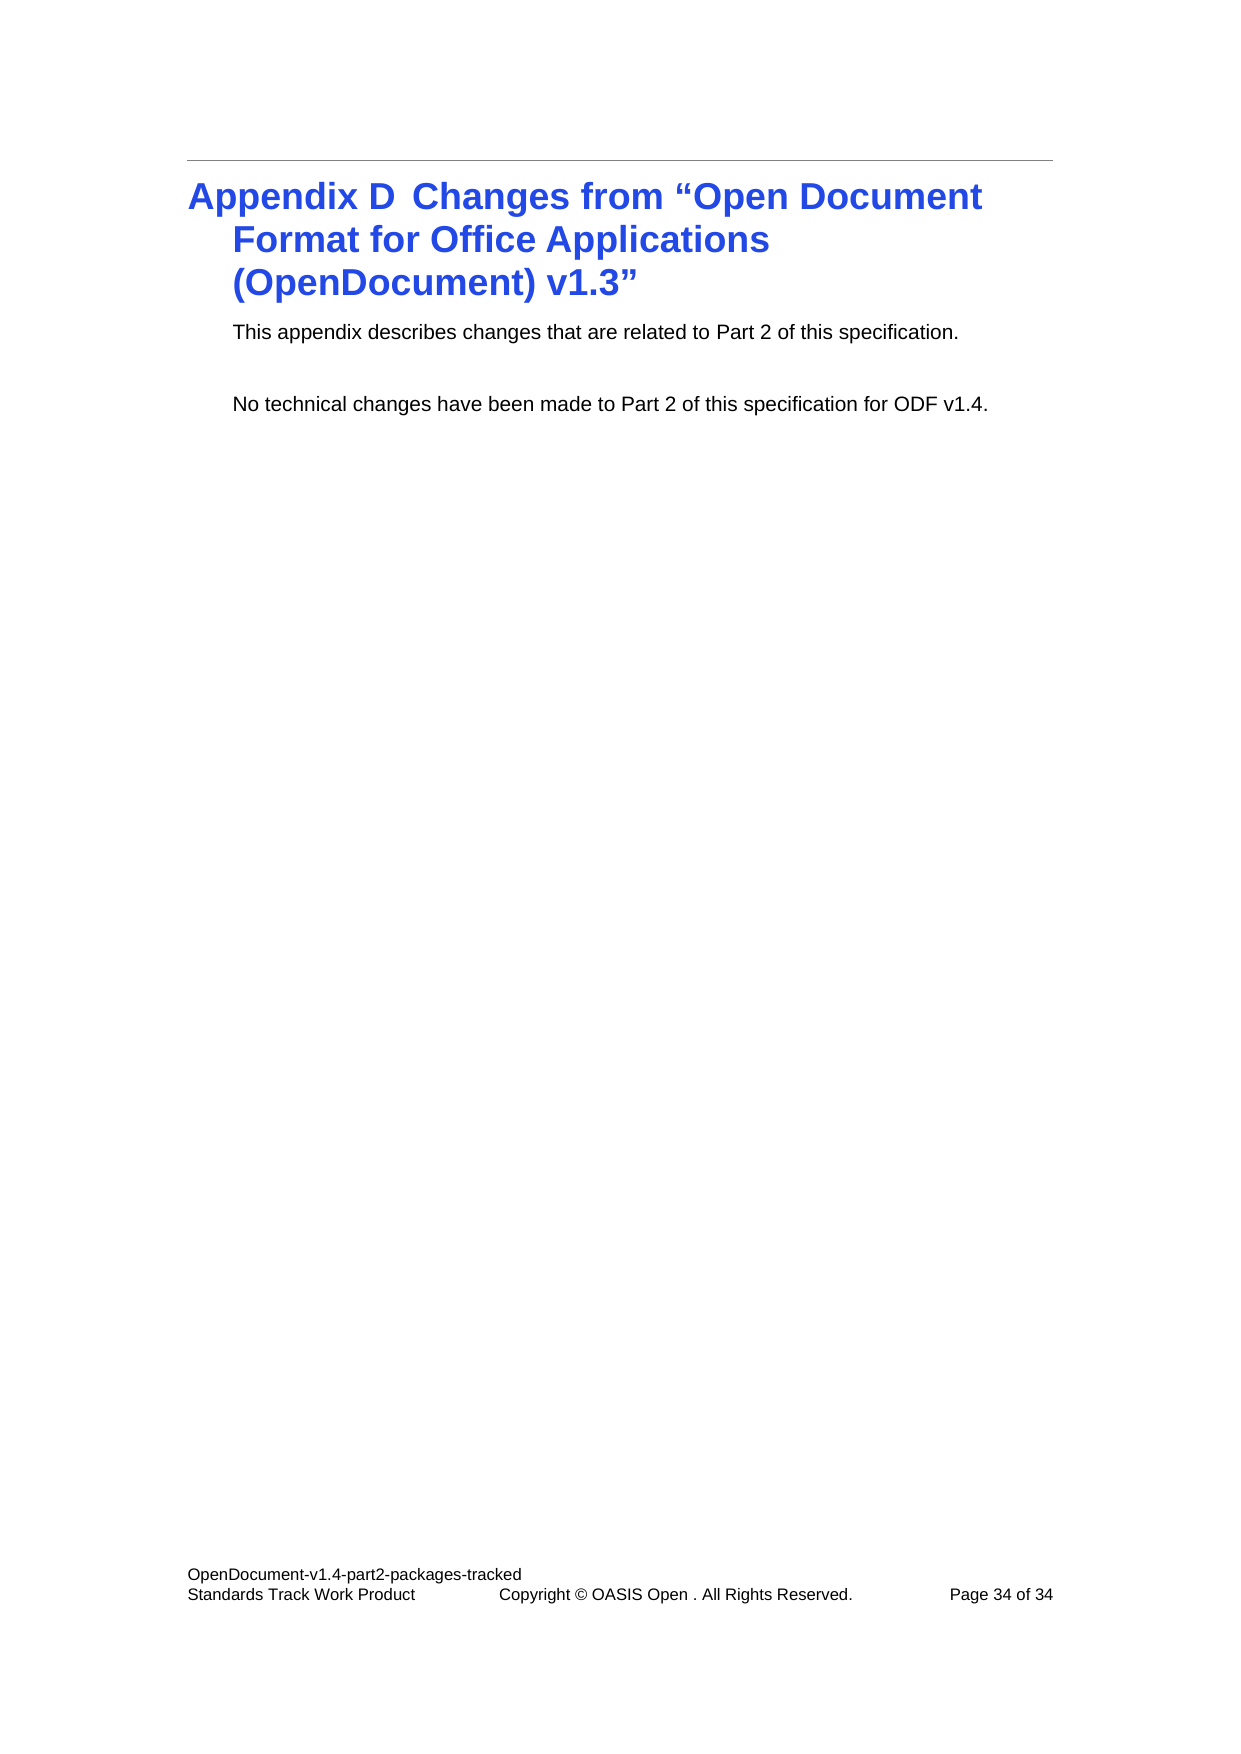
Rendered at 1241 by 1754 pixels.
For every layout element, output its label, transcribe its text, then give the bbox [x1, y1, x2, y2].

list This appendix describes changes that are related to Part 2 of this specification. [187, 320, 1053, 344]
subtitle Changes from “Open Document Format for Office Applications (OpenDocument) v1.3” [187, 161, 1053, 303]
list No technical changes have been made to Part 2 of this specification for ODF v1.4. [187, 392, 1053, 416]
